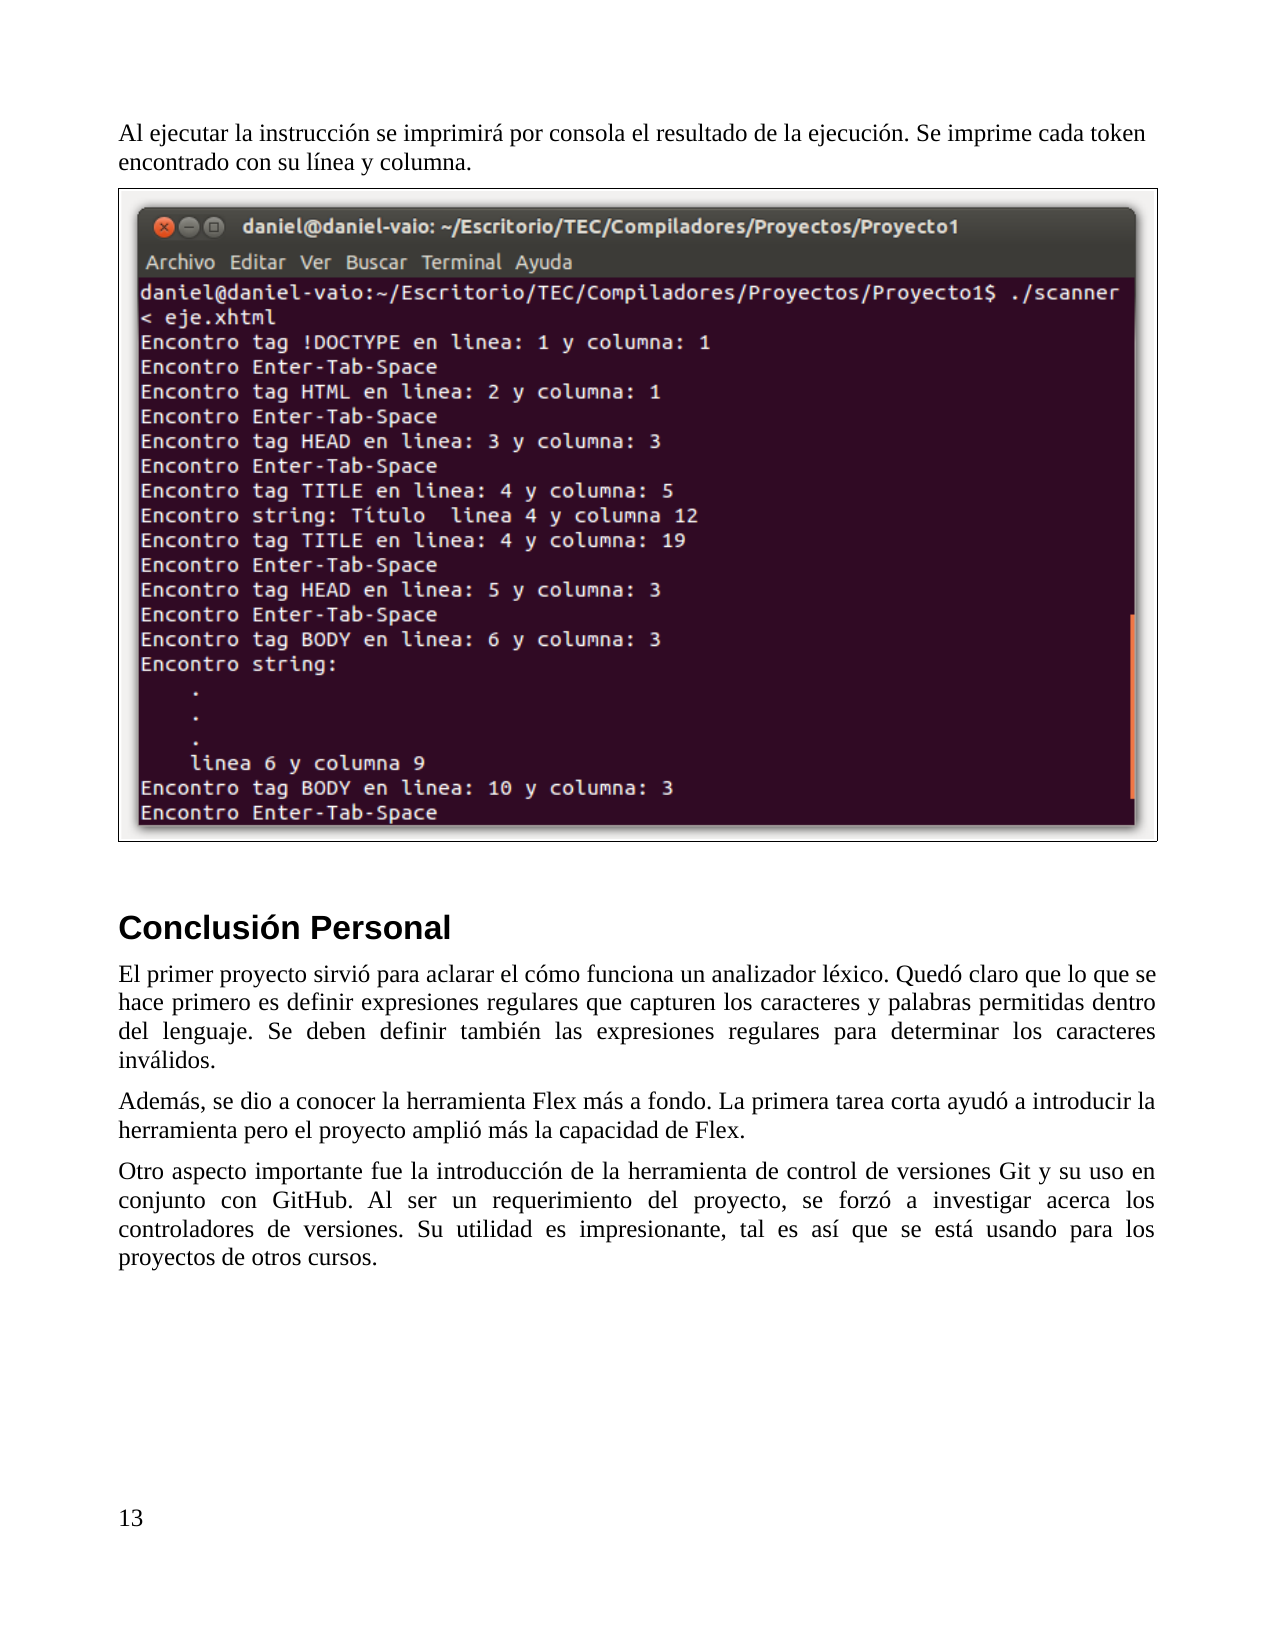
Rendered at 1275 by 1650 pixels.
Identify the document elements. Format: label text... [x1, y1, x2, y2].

text Otro aspecto importante fue la introducción de la herramienta de control de versiones Git y su uso en conjunto con GitHub. Al ser un requerimiento del proyecto, se forzó a investigar acerca los controladores de versiones. Su utilidad es impresionante, tal es así que se está usando para los proyectos de otros cursos. [118, 1156, 1157, 1271]
text El primer proyecto sirvió para aclarar el cómo funciona un analizador léxico. Quedó claro que lo que se hace primero es definir expresiones regulares que capturen los caracteres y palabras permitidas dentro del lenguaje. Se deben definir también las expresiones regulares para determinar los caracteres inválidos. [118, 959, 1157, 1074]
text Al ejecutar la instrucción se imprimirá por consola el resultado de la ejecución. Se imprime cada token encontrado con su línea y columna. [118, 118, 1157, 176]
subtitle Conclusión Personal [118, 907, 1157, 946]
picture [121, 191, 1154, 839]
text Además, se dio a conocer la herramienta Flex más a fondo. La primera tarea corta ayudó a introducir la herramienta pero el proyecto amplió más la capacidad de Flex. [118, 1086, 1157, 1144]
